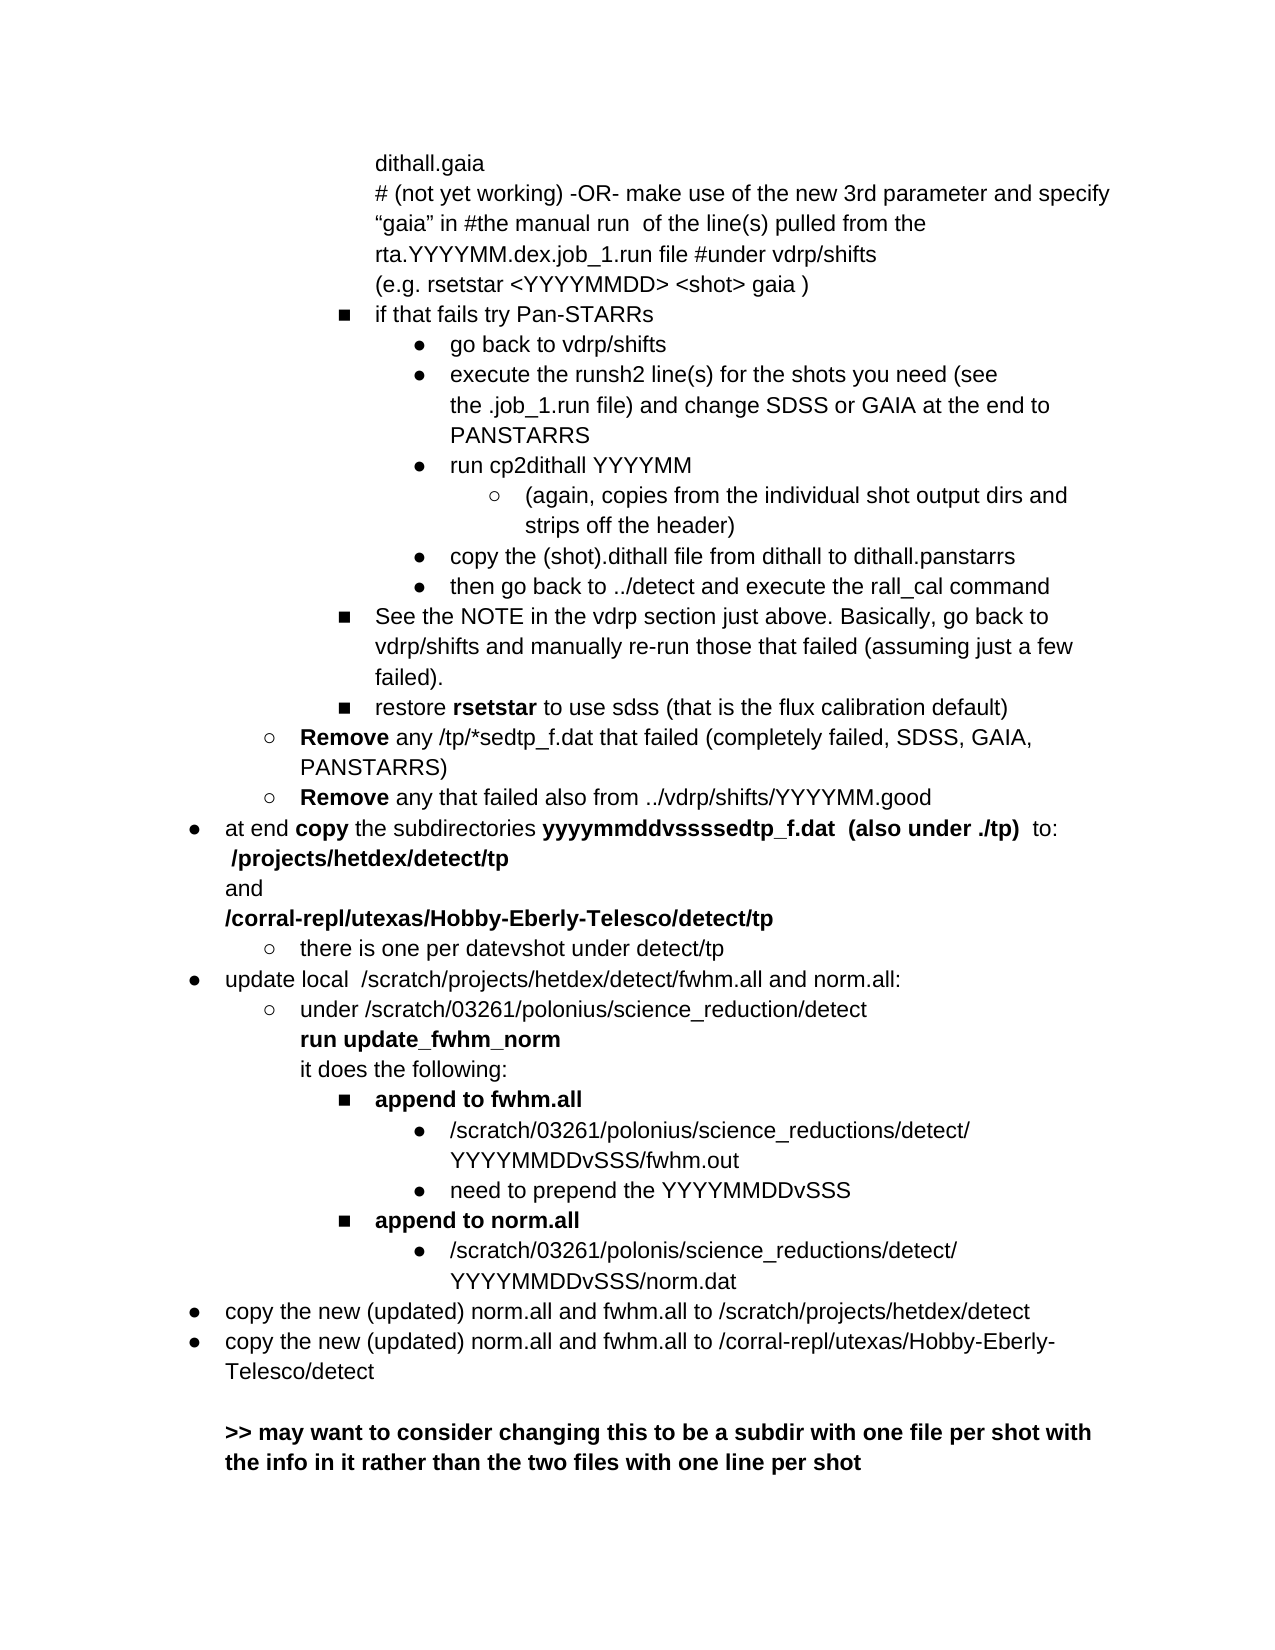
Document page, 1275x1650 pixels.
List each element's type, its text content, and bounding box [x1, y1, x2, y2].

list need to prepend the YYYYMMDDvSSS [412, 1177, 1125, 1203]
list copy the (shot).dithall file from dithall to dithall.panstarrs [412, 543, 1125, 569]
list at end copy the subdirectories yyyymmddvssssedtp_f.dat (also under ./tp) to: /projects/hetdex/detect/tp and /corral-repl/utexas/Hobby-Eberly-Telesco/detect/tp [187, 814, 1125, 932]
list if that fails try Pan-STARRs [337, 301, 1125, 327]
list /scratch/03261/polonis/science_reductions/detect/YYYYMMDDvSSS/norm.dat [412, 1237, 1125, 1294]
list See the NOTE in the vdrp section just above. Basically, go back to vdrp/shifts and manually re-run those that failed (assuming just a few failed). [337, 603, 1125, 690]
list append to fwhm.all [337, 1086, 1125, 1113]
list copy the new (updated) norm.all and fwhm.all to /corral-repl/utexas/Hobby-Eberly-Telesco/detect [187, 1328, 1125, 1385]
list /scratch/03261/polonius/science_reductions/detect/YYYYMMDDvSSS/fwhm.out [412, 1117, 1125, 1173]
text >> may want to consider changing this to be a subdir with one file per shot with the info in it rather than the two files with one line per shot [225, 1388, 1125, 1475]
list Remove any /tp/*sedtp_f.dat that failed (completely failed, SDSS, GAIA, PANSTARRS) [262, 724, 1125, 781]
list dithall.gaia # (not yet working) -OR- make use of the new 3rd parameter and specify “gaia” in #the manual run of the line(s) pulled from the rta.YYYYMM.dex.job_1.run file #under vdrp/shifts (e.g. rsetstar <YYYYMMDD> <shot> gaia ) [337, 150, 1125, 297]
list go back to vdrp/shifts [412, 331, 1125, 358]
list execute the runsh2 line(s) for the shots you need (see the .job_1.run file) and change SDSS or GAIA at the end to PANSTARRS [412, 361, 1125, 448]
list append to norm.all [337, 1207, 1125, 1234]
list restore rsetstar to use sdss (that is the flux calibration default) [337, 694, 1125, 720]
list then go back to ../detect and execute the rall_cal command [412, 573, 1125, 599]
list run cp2dithall YYYYMM [412, 452, 1125, 478]
list copy the new (updated) norm.all and fwhm.all to /scratch/projects/hetdex/detect [187, 1298, 1125, 1324]
list there is one per datevshot under detect/tp [262, 935, 1125, 962]
list (again, copies from the individual shot output dirs and strips off the header) [487, 482, 1125, 539]
list update local /scratch/projects/hetdex/detect/fwhm.all and norm.all: [187, 966, 1125, 992]
list under /scratch/03261/polonius/science_reduction/detect run update_fwhm_norm it does the following: [262, 996, 1125, 1083]
list Remove any that failed also from ../vdrp/shifts/YYYYMM.good [262, 784, 1125, 811]
